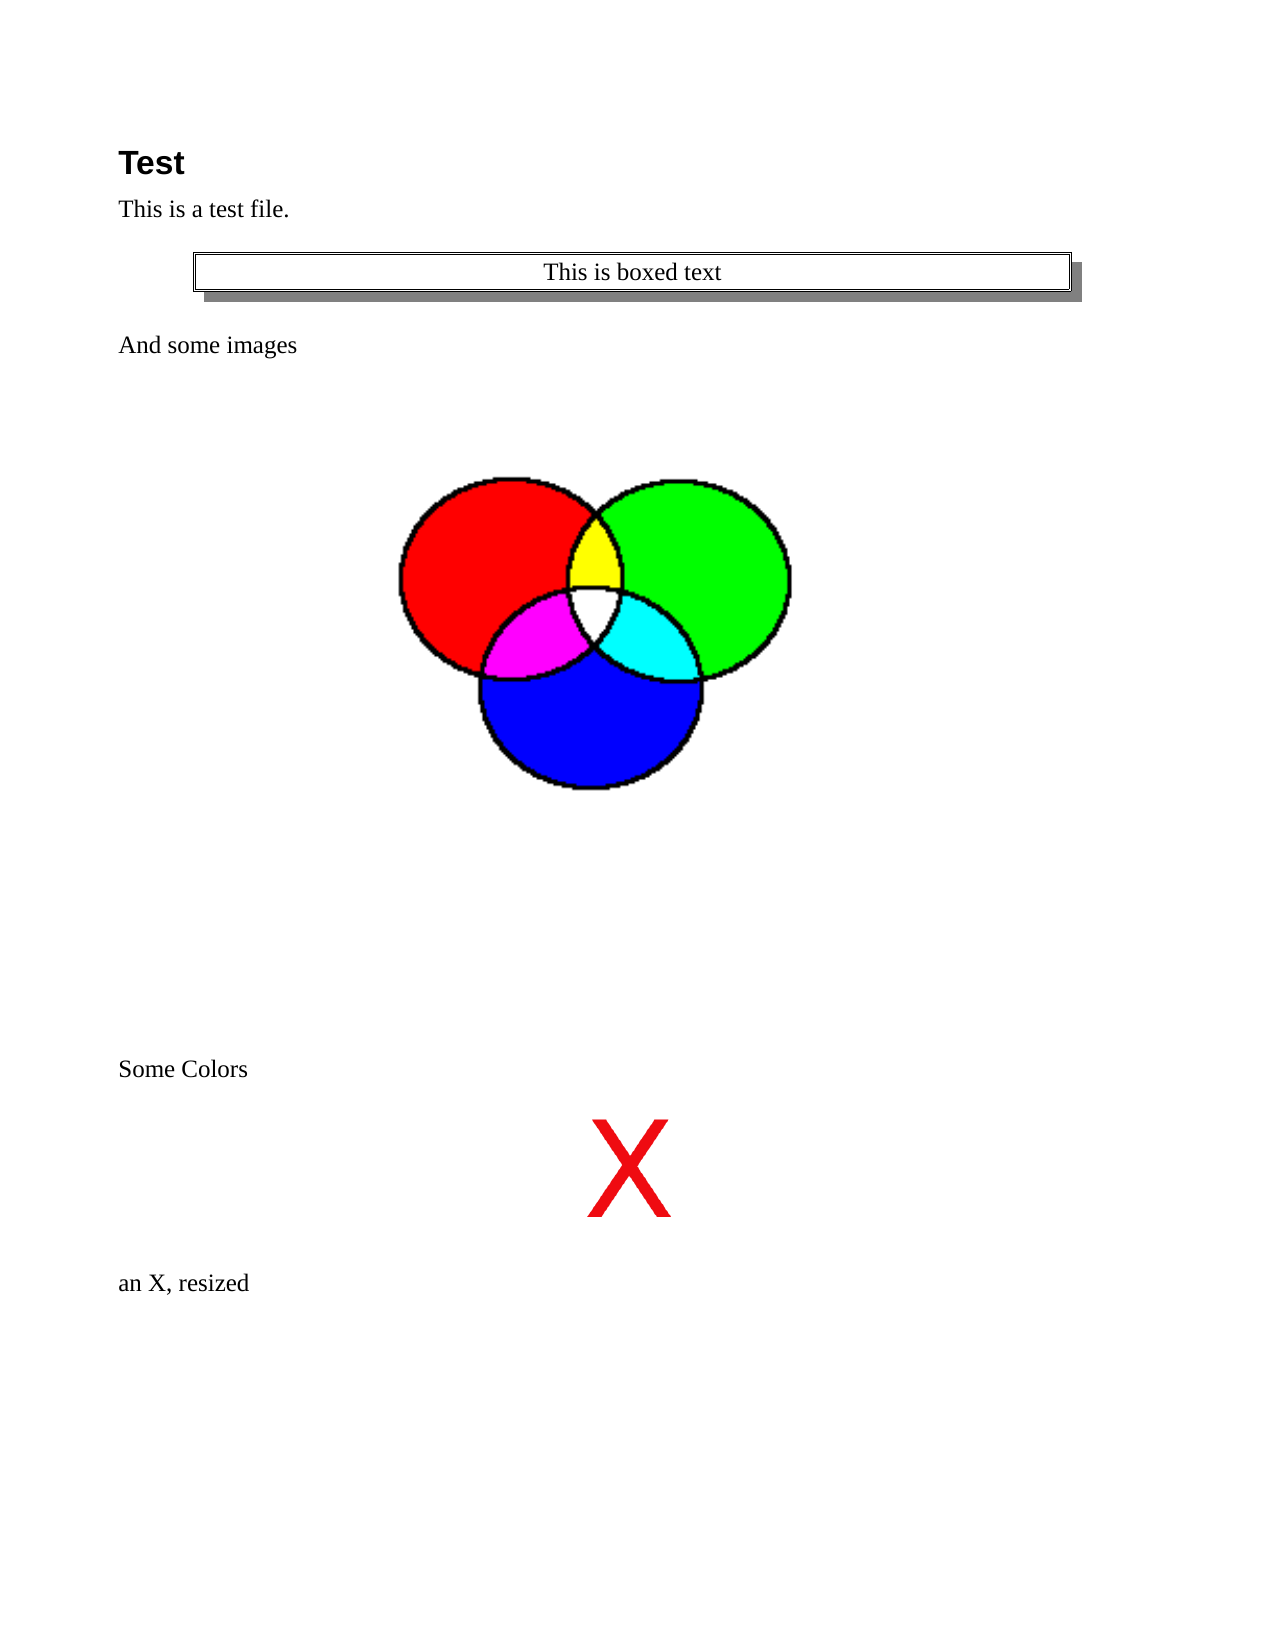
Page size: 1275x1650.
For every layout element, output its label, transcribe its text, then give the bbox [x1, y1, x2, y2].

picture [366, 359, 909, 1026]
text an X, resized [118, 1083, 1157, 1296]
picture [562, 1083, 713, 1268]
text This is a test file. [118, 194, 1157, 223]
text And some images [118, 330, 1157, 359]
text Some Colors [118, 1054, 1157, 1083]
subtitle Test [118, 143, 1157, 182]
